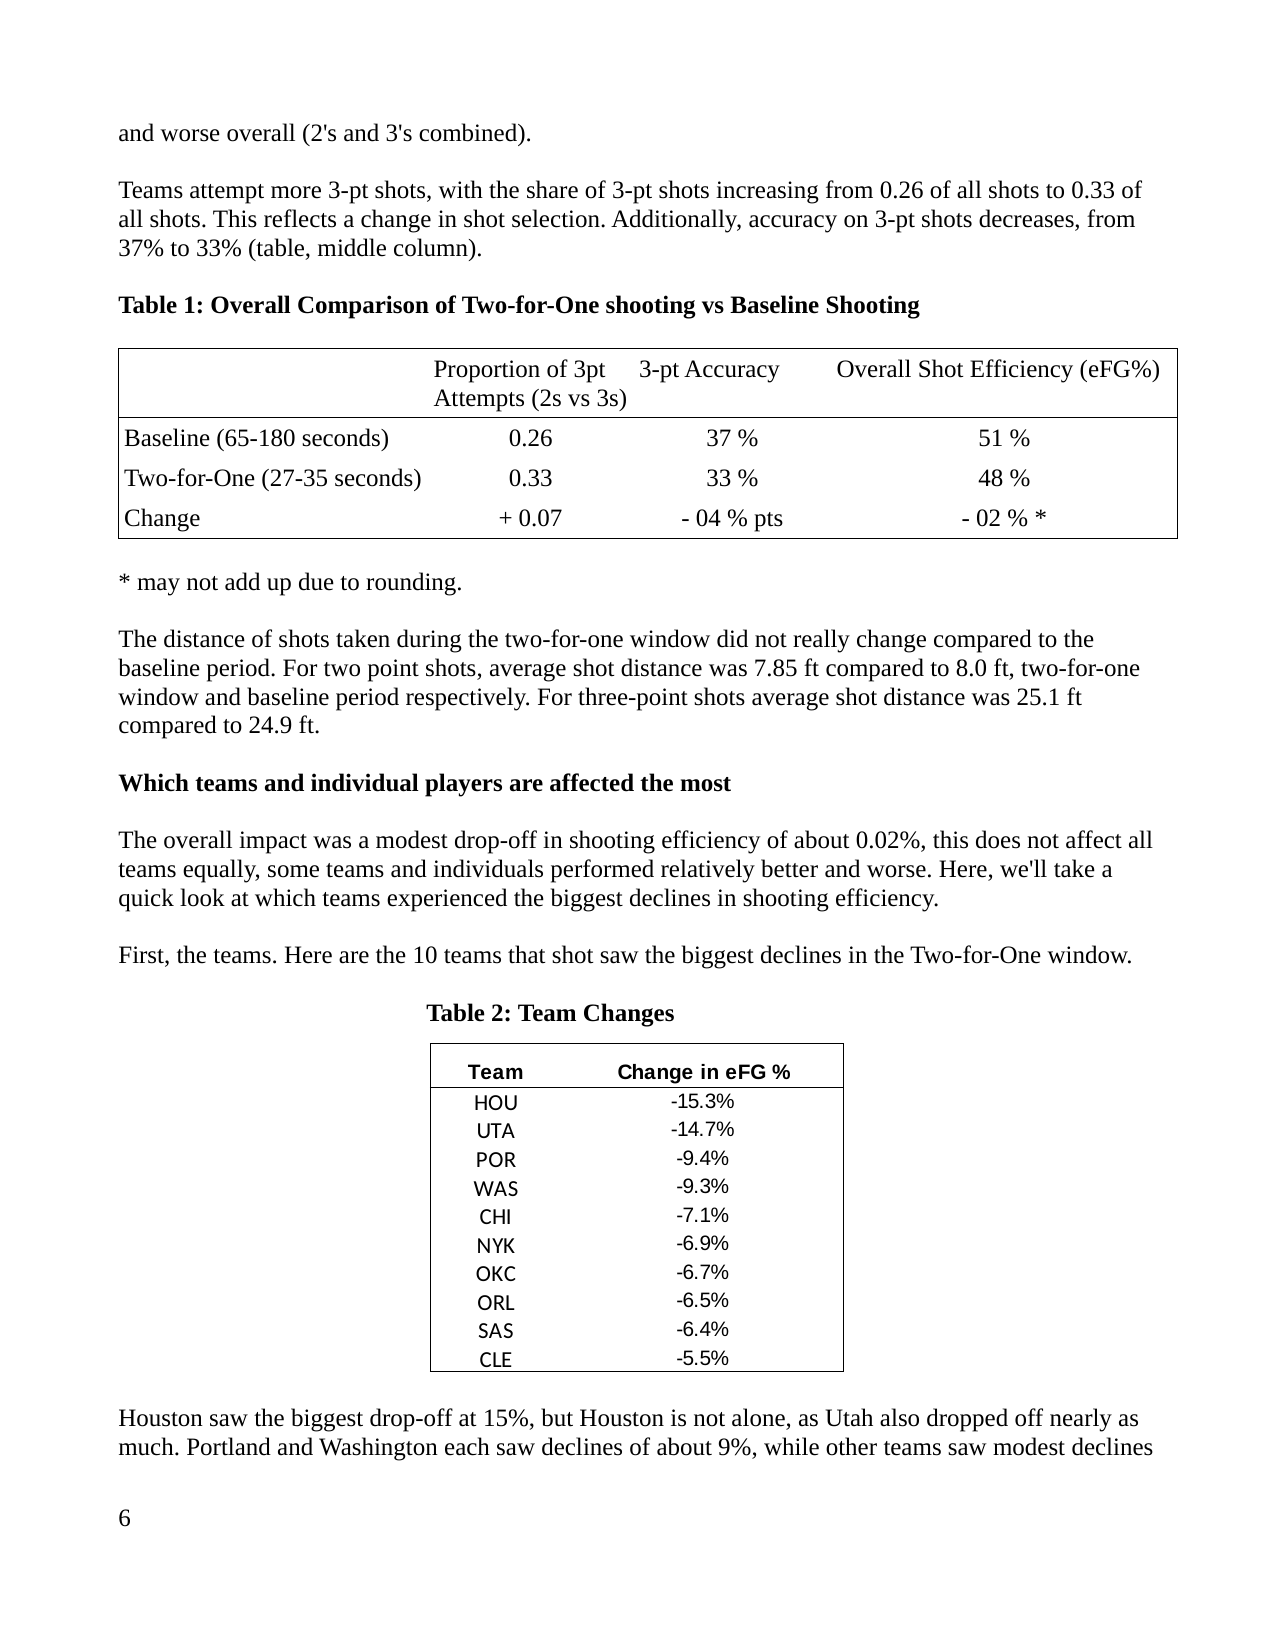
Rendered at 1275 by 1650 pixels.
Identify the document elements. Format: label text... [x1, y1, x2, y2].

text First, the teams. Here are the 10 teams that shot saw the biggest declines in the Two-for-One window. [118, 941, 1157, 969]
table_header 3-pt Accuracy [633, 349, 831, 417]
text Table 1: Overall Comparison of Two-for-One shooting vs Baseline Shooting [118, 291, 1157, 319]
text * may not add up due to rounding. [118, 567, 1157, 596]
text Which teams and individual players are affected the most [118, 768, 1157, 797]
table_cell Baseline (65-180 seconds) [119, 418, 427, 457]
text and worse overall (2's and 3's combined). [118, 118, 1157, 147]
text Houston saw the biggest drop-off at 15%, but Houston is not alone, as Utah also dropped off nearly as much. Portland and Washington each saw declines of about 9%, while other teams saw modest declines [118, 1403, 1157, 1461]
text The distance of shots taken during the two-for-one window did not really change compared to the baseline period. For two point shots, average shot distance was 7.85 ft compared to 8.0 ft, two-for-one window and baseline period respectively. For three-point shots average shot distance was 25.1 ft compared to 24.9 ft. [118, 624, 1157, 739]
text Table 2: Team Changes [118, 998, 1157, 1027]
table_cell 0.33 [428, 458, 633, 498]
table_cell 37 % [633, 418, 831, 457]
table_header Proportion of 3pt Attempts (2s vs 3s) [428, 349, 633, 417]
table_cell Change [119, 498, 427, 538]
table_cell + 0.07 [428, 498, 633, 538]
table_cell 48 % [831, 458, 1177, 498]
text The overall impact was a modest drop-off in shooting efficiency of about 0.02%, this does not affect all teams equally, some teams and individuals performed relatively better and worse. Here, we'll take a quick look at which teams experienced the biggest declines in shooting efficiency. [118, 826, 1157, 912]
table_cell - 04 % pts [633, 498, 831, 538]
table_cell 0.26 [428, 418, 633, 457]
table_header [119, 349, 427, 417]
text Teams attempt more 3-pt shots, with the share of 3-pt shots increasing from 0.26 of all shots to 0.33 of all shots. This reflects a change in shot selection. Additionally, accuracy on 3-pt shots decreases, from 37% to 33% (table, middle column). [118, 176, 1157, 262]
table_cell - 02 % * [831, 498, 1177, 538]
table_cell Two-for-One (27-35 seconds) [119, 458, 427, 498]
table_header Overall Shot Efficiency (eFG%) [831, 349, 1177, 417]
table_cell 33 % [633, 458, 831, 498]
table_cell 51 % [831, 418, 1177, 457]
